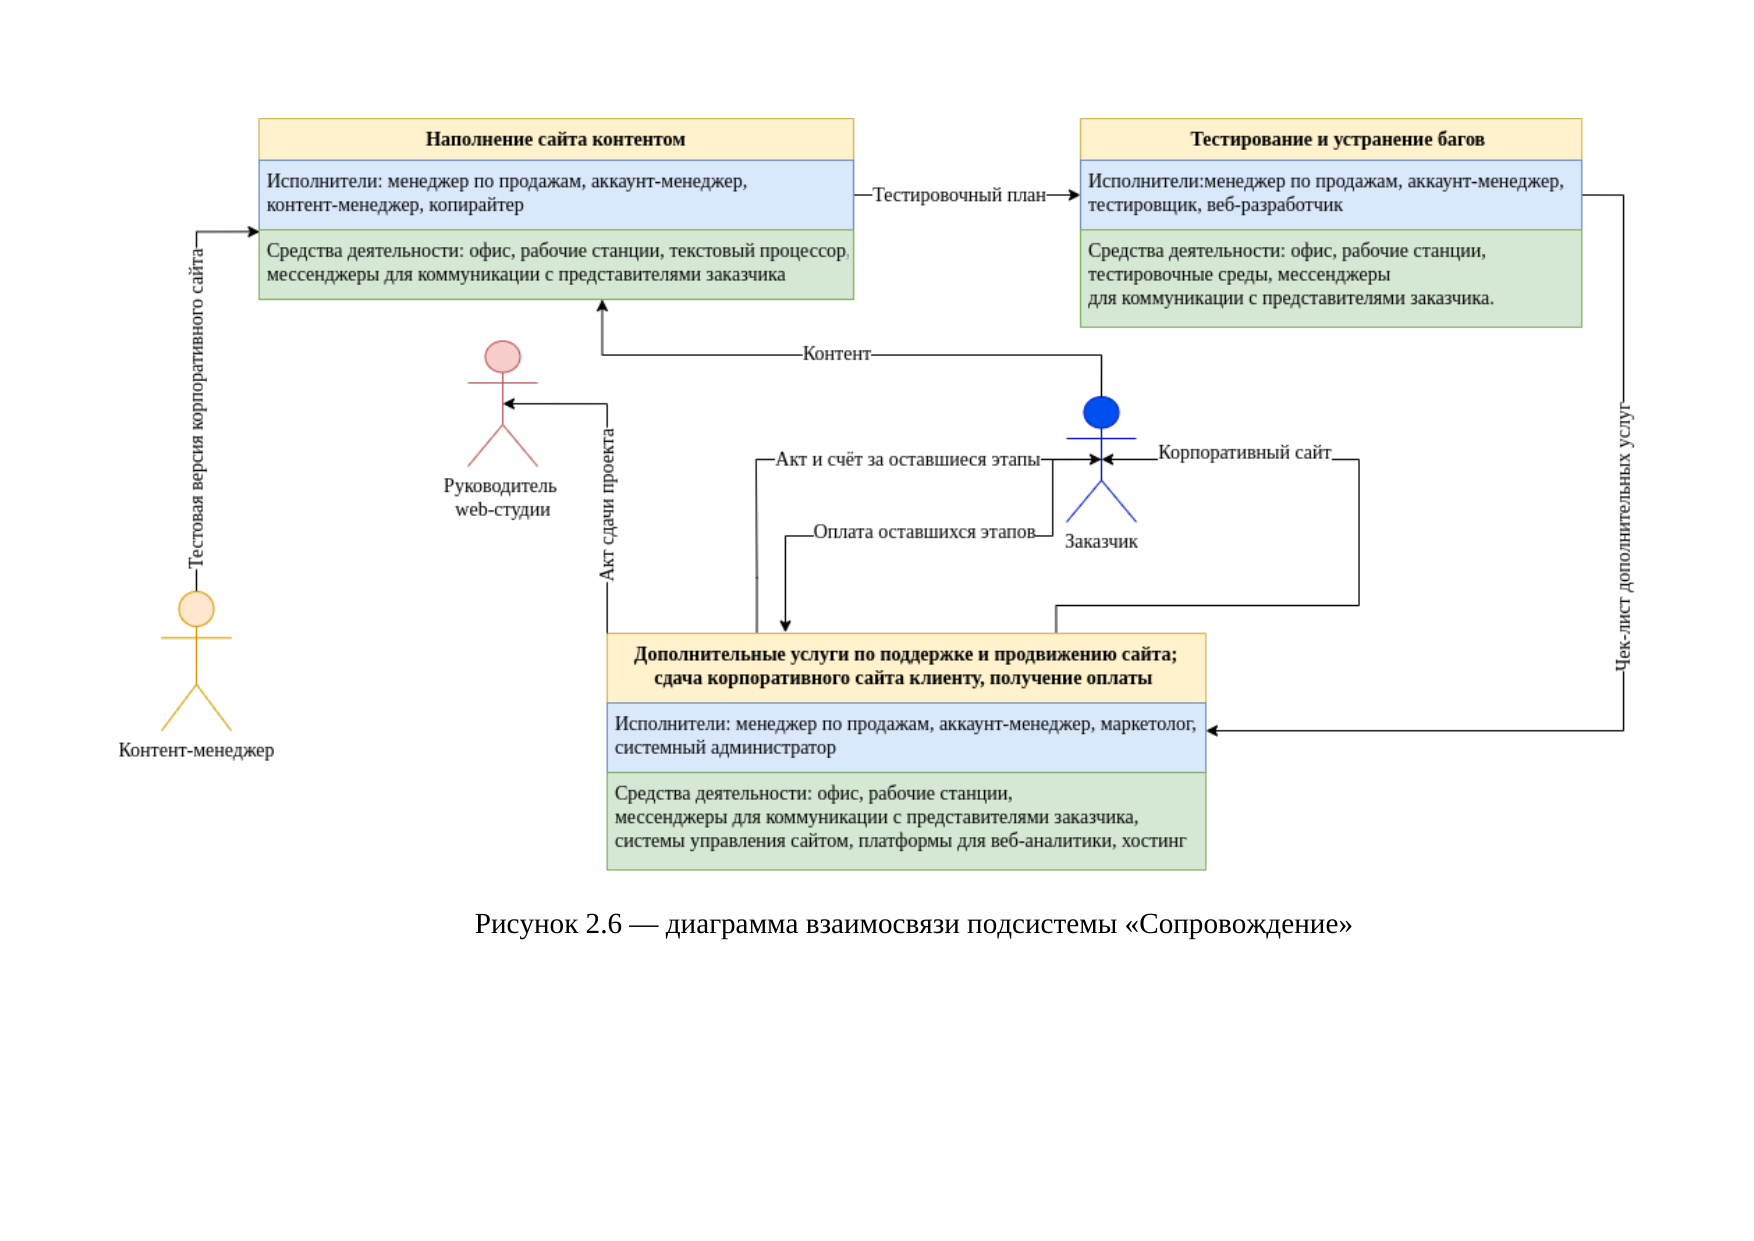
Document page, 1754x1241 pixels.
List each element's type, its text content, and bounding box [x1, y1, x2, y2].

picture [118, 118, 1637, 875]
text Рисунок 2.6 — диаграмма взаимосвязи подсистемы «Сопровождение» [118, 875, 1636, 940]
